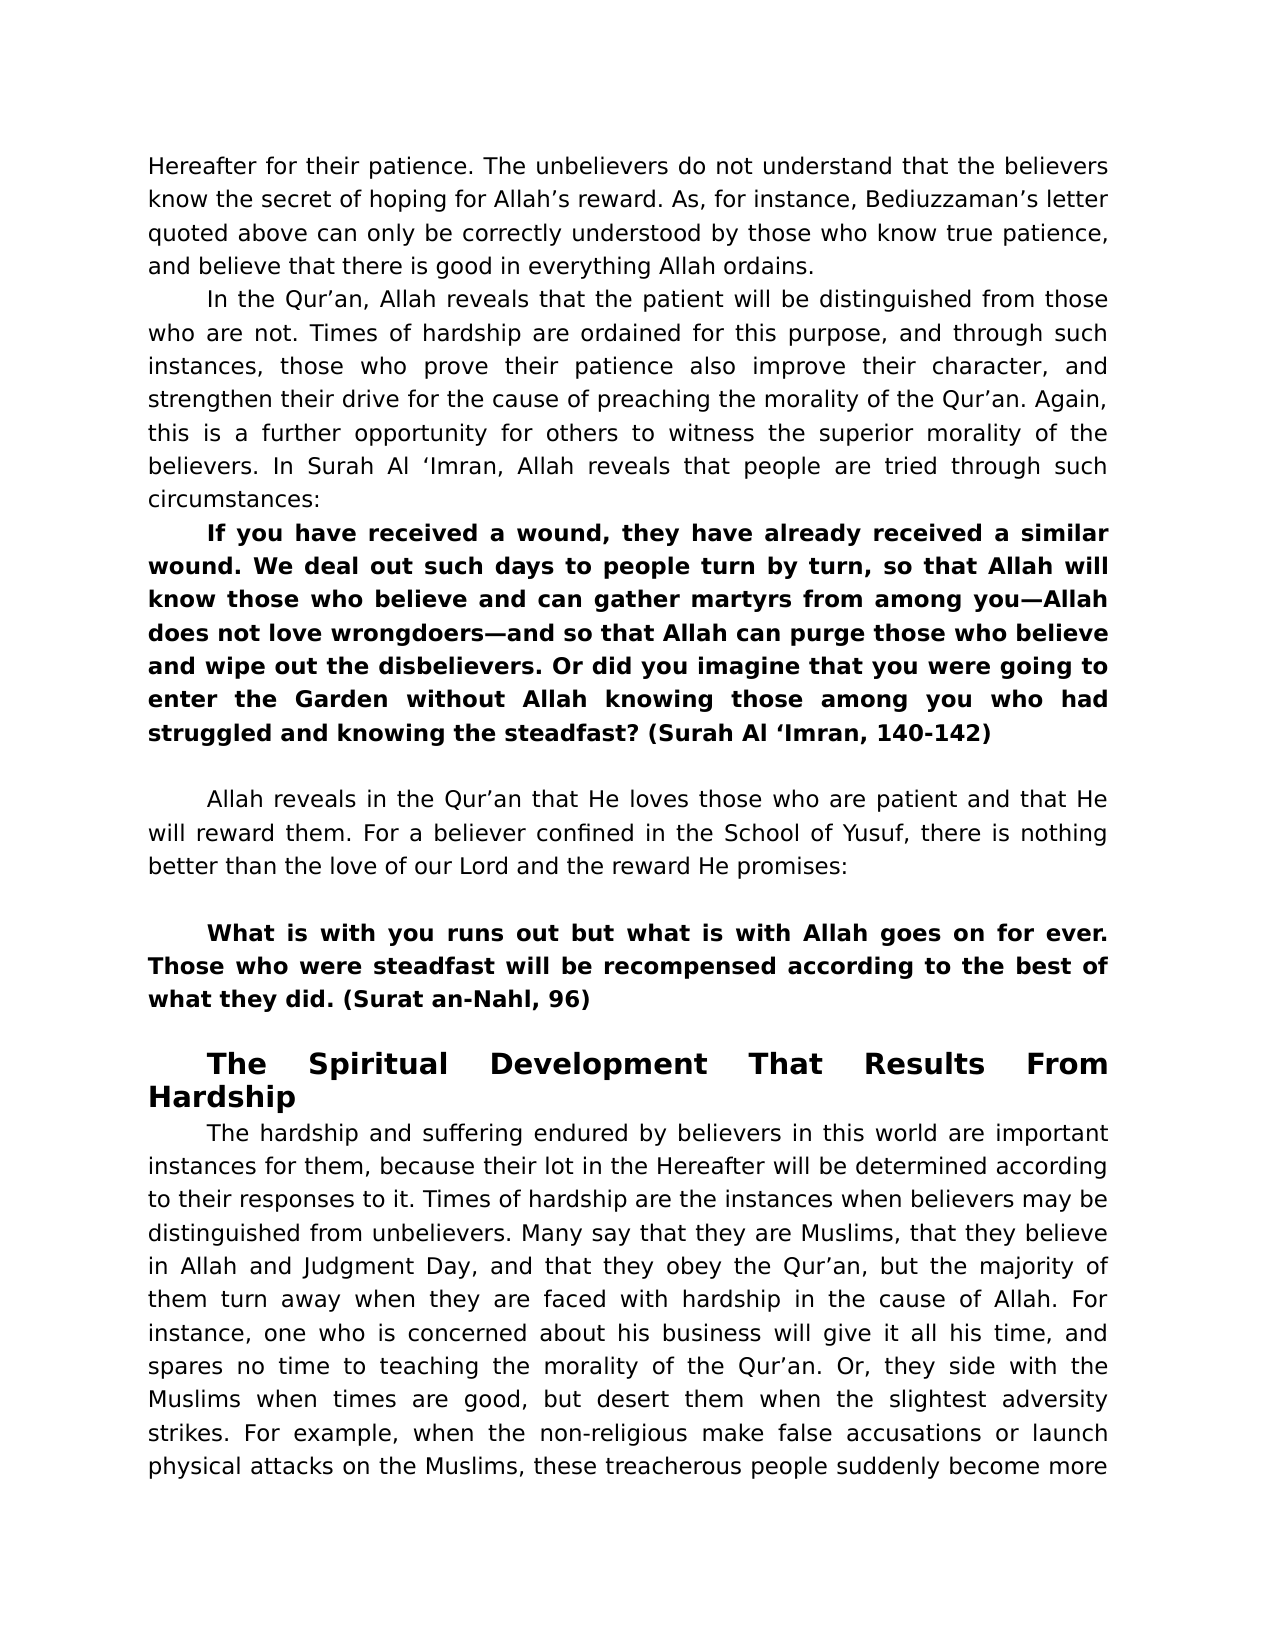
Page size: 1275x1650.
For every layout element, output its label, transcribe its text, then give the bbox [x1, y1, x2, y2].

text If you have received a wound, they have already received a similar wound. We deal out such days to people turn by turn, so that Allah will know those who believe and can gather martyrs from among you—Allah does not love wrongdoers—and so that Allah can purge those who believe and wipe out the disbelievers. Or did you imagine that you were going to enter the Garden without Allah knowing those among you who had struggled and knowing the steadfast? (Surah Al ‘Imran, 140-142) [148, 514, 1110, 748]
text Allah reveals in the Qur’an that He loves those who are patient and that He will reward them. For a believer confined in the School of Yusuf, there is nothing better than the love of our Lord and the reward He promises: [148, 781, 1110, 881]
text The hardship and suffering endured by believers in this world are important instances for them, because their lot in the Hereafter will be determined according to their responses to it. Times of hardship are the instances when believers may be distinguished from unbelievers. Many say that they are Muslims, that they believe in Allah and Judgment Day, and that they obey the Qur’an, but the majority of them turn away when they are faced with hardship in the cause of Allah. For instance, one who is concerned about his business will give it all his time, and spares no time to teaching the morality of the Qur’an. Or, they side with the Muslims when times are good, but desert them when the slightest adversity strikes. For example, when the non-religious make false accusations or launch physical attacks on the Muslims, these treacherous people suddenly become more [148, 1114, 1110, 1481]
text What is with you runs out but what is with Allah goes on for ever. Those who were steadfast will be recompensed according to the best of what they did. (Surat an-Nahl, 96) [148, 914, 1110, 1014]
text The Spiritual Development That Results From Hardship [148, 1048, 1110, 1114]
text Hereafter for their patience. The unbelievers do not understand that the believers know the secret of hoping for Allah’s reward. As, for instance, Bediuzzaman’s letter quoted above can only be correctly understood by those who know true patience, and believe that there is good in everything Allah ordains. [148, 148, 1110, 281]
text In the Qur’an, Allah reveals that the patient will be distinguished from those who are not. Times of hardship are ordained for this purpose, and through such instances, those who prove their patience also improve their character, and strengthen their drive for the cause of preaching the morality of the Qur’an. Again, this is a further opportunity for others to witness the superior morality of the believers. In Surah Al ‘Imran, Allah reveals that people are tried through such circumstances: [148, 281, 1110, 514]
